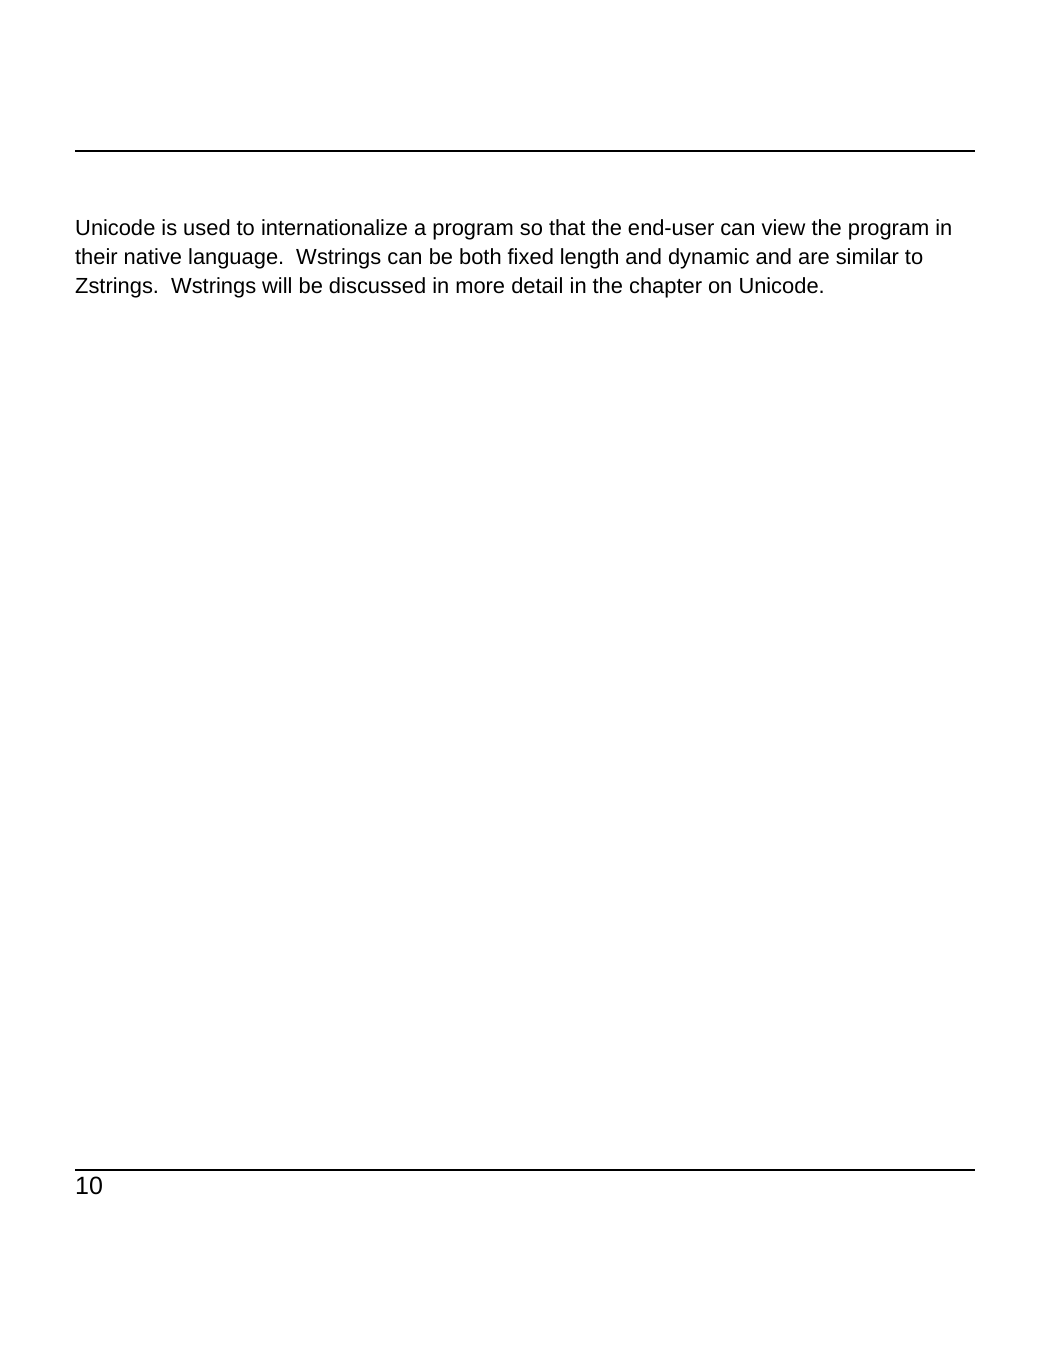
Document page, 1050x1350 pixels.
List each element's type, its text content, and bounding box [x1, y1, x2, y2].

text Unicode is used to internationalize a program so that the end-user can view the program in their native language. Wstrings can be both fixed length and dynamic and are similar to Zstrings. Wstrings will be discussed in more detail in the chapter on Unicode. [75, 212, 975, 298]
